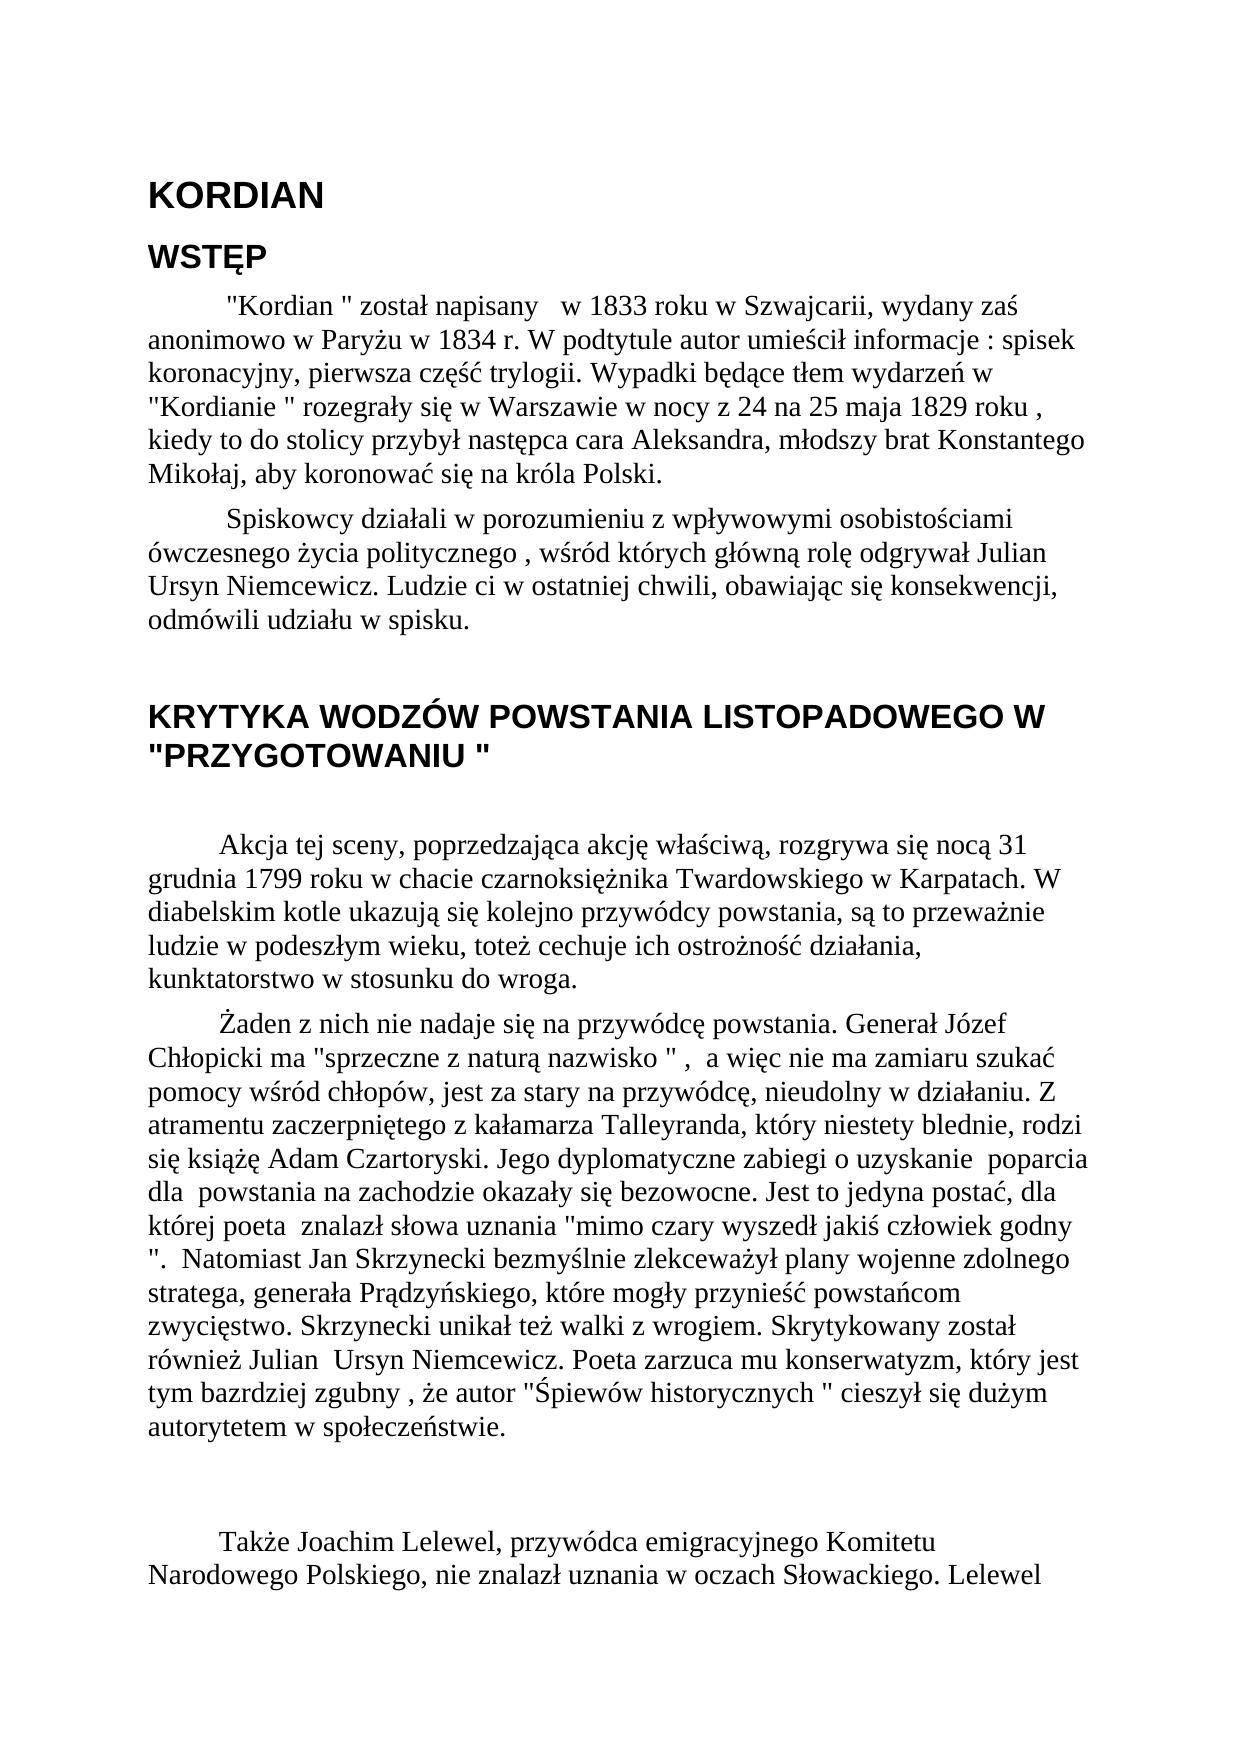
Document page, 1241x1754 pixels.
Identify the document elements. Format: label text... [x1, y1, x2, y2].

text Żaden z nich nie nadaje się na przywódcę powstania. Generał Józef Chłopicki ma "sprzeczne z naturą nazwisko " , a więc nie ma zamiaru szukać pomocy wśród chłopów, jest za stary na przywódcę, nieudolny w działaniu. Z atramentu zaczerpniętego z kałamarza Talleyranda, który niestety blednie, rodzi się książę Adam Czartoryski. Jego dyplomatyczne zabiegi o uzyskanie poparcia dla powstania na zachodzie okazały się bezowocne. Jest to jedyna postać, dla której poeta znalazł słowa uznania "mimo czary wyszedł jakiś człowiek godny ". Natomiast Jan Skrzynecki bezmyślnie zlekceważył plany wojenne zdolnego stratega, generała Prądzyńskiego, które mogły przynieść powstańcom zwycięstwo. Skrzynecki unikał też walki z wrogiem. Skrytykowany został również Julian Ursyn Niemcewicz. Poeta zarzuca mu konserwatyzm, który jest tym bazrdziej zgubny , że autor "Śpiewów historycznych " cieszył się dużym autorytetem w społeczeństwie. [148, 1007, 1092, 1443]
text Spiskowcy działali w porozumieniu z wpływowymi osobistościami ówczesnego życia politycznego , wśród których główną rolę odgrywał Julian Ursyn Niemcewicz. Ludzie ci w ostatniej chwili, obawiając się konsekwencji, odmówili udziału w spisku. [148, 501, 1092, 636]
subtitle KORDIAN [148, 173, 1092, 216]
subtitle KRYTYKA WODZÓW POWSTANIA LISTOPADOWEGO W "PRZYGOTOWANIU " [148, 697, 1092, 774]
text "Kordian " został napisany w 1833 roku w Szwajcarii, wydany zaś anonimowo w Paryżu w 1834 r. W podtytule autor umieścił informacje : spisek koronacyjny, pierwsza część trylogii. Wypadki będące tłem wydarzeń w "Kordianie " rozegrały się w Warszawie w nocy z 24 na 25 maja 1829 roku , kiedy to do stolicy przybył następca cara Aleksandra, młodszy brat Konstantego Mikołaj, aby koronować się na króla Polski. [148, 288, 1092, 489]
subtitle WSTĘP [148, 237, 1092, 276]
text Akcja tej sceny, poprzedzająca akcję właściwą, rozgrywa się nocą 31 grudnia 1799 roku w chacie czarnoksiężnika Twardowskiego w Karpatach. W diabelskim kotle ukazują się kolejno przywódcy powstania, są to przeważnie ludzie w podeszłym wieku, toteż cechuje ich ostrożność działania, kunktatorstwo w stosunku do wroga. [148, 827, 1092, 995]
text Także Joachim Lelewel, przywódca emigracyjnego Komitetu Narodowego Polskiego, nie znalazł uznania w oczach Słowackiego. Lelewel [148, 1524, 1092, 1591]
